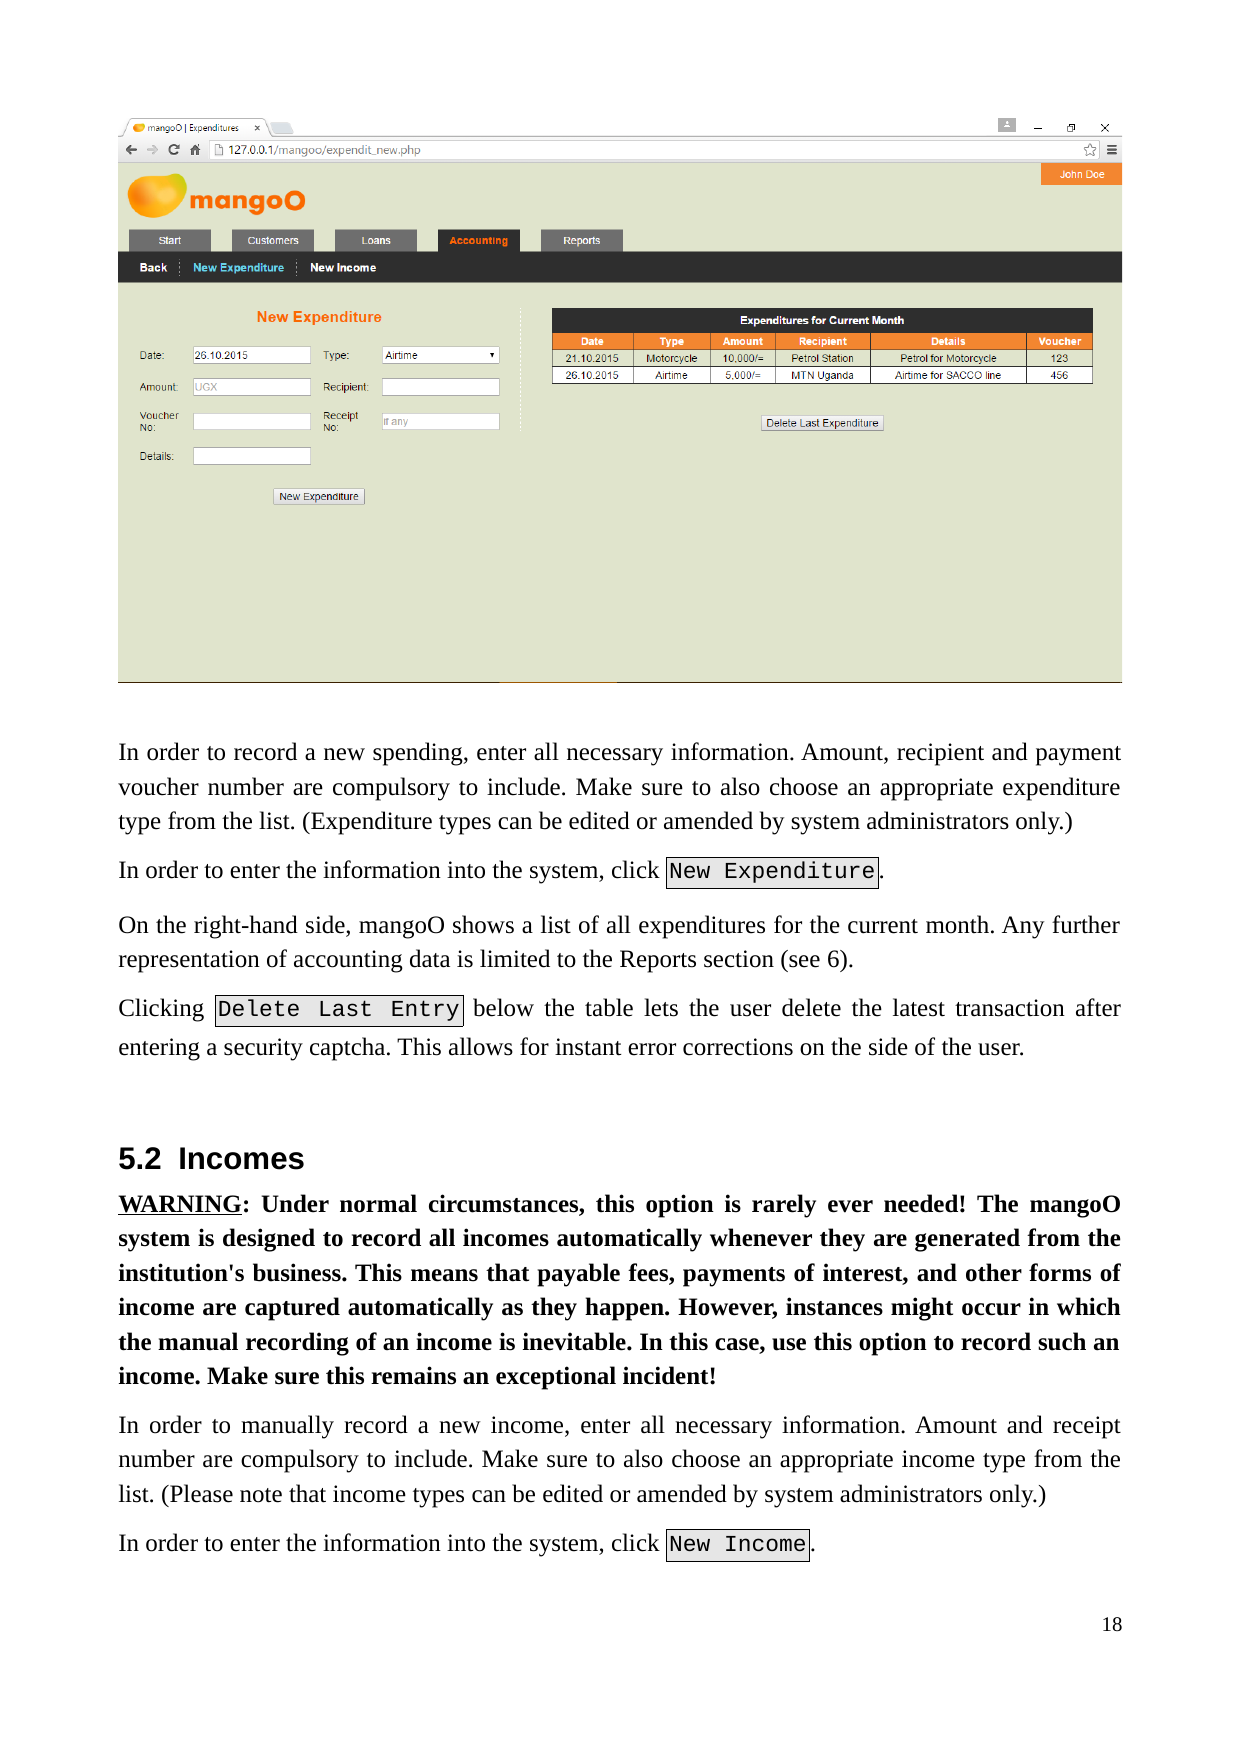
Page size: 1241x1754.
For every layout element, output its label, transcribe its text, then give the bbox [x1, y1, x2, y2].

text In order to enter the information into the system, click New Income. [118, 1528, 1122, 1561]
text In order to enter the information into the system, click New Expenditure. [118, 855, 1122, 888]
text In order to record a new spending, enter all necessary information. Amount, recipient and payment voucher number are compulsory to include. Make sure to also choose an appropriate expenditure type from the list. (Expenditure types can be edited or amended by system administrators only.) [118, 737, 1122, 835]
text Clicking Delete Last Entry below the table lets the user delete the latest transaction after entering a security captcha. This allows for instant error corrections on the side of the user. [118, 993, 1122, 1061]
picture [118, 118, 1123, 683]
text On the right-hand side, mangoO shows a list of all expenditures for the current month. Any further representation of accounting data is limited to the Reports section (see 6). [118, 910, 1122, 973]
text In order to manually record a new income, enter all necessary information. Amount and receipt number are compulsory to include. Make sure to also choose an appropriate income type from the list. (Please note that income types can be edited or amended by system administrators only.) [118, 1410, 1122, 1508]
text WARNING: Under normal circumstances, this option is rarely ever needed! The mangoO system is designed to record all incomes automatically whenever they are generated from the institution's business. This means that payable fees, payments of interest, and other forms of income are captured automatically as they happen. However, instances might occur in which the manual recording of an income is inevitable. In this case, use this option to record such an income. Make sure this remains an exceptional incident! [118, 1189, 1122, 1390]
subtitle Incomes [118, 1140, 1122, 1176]
